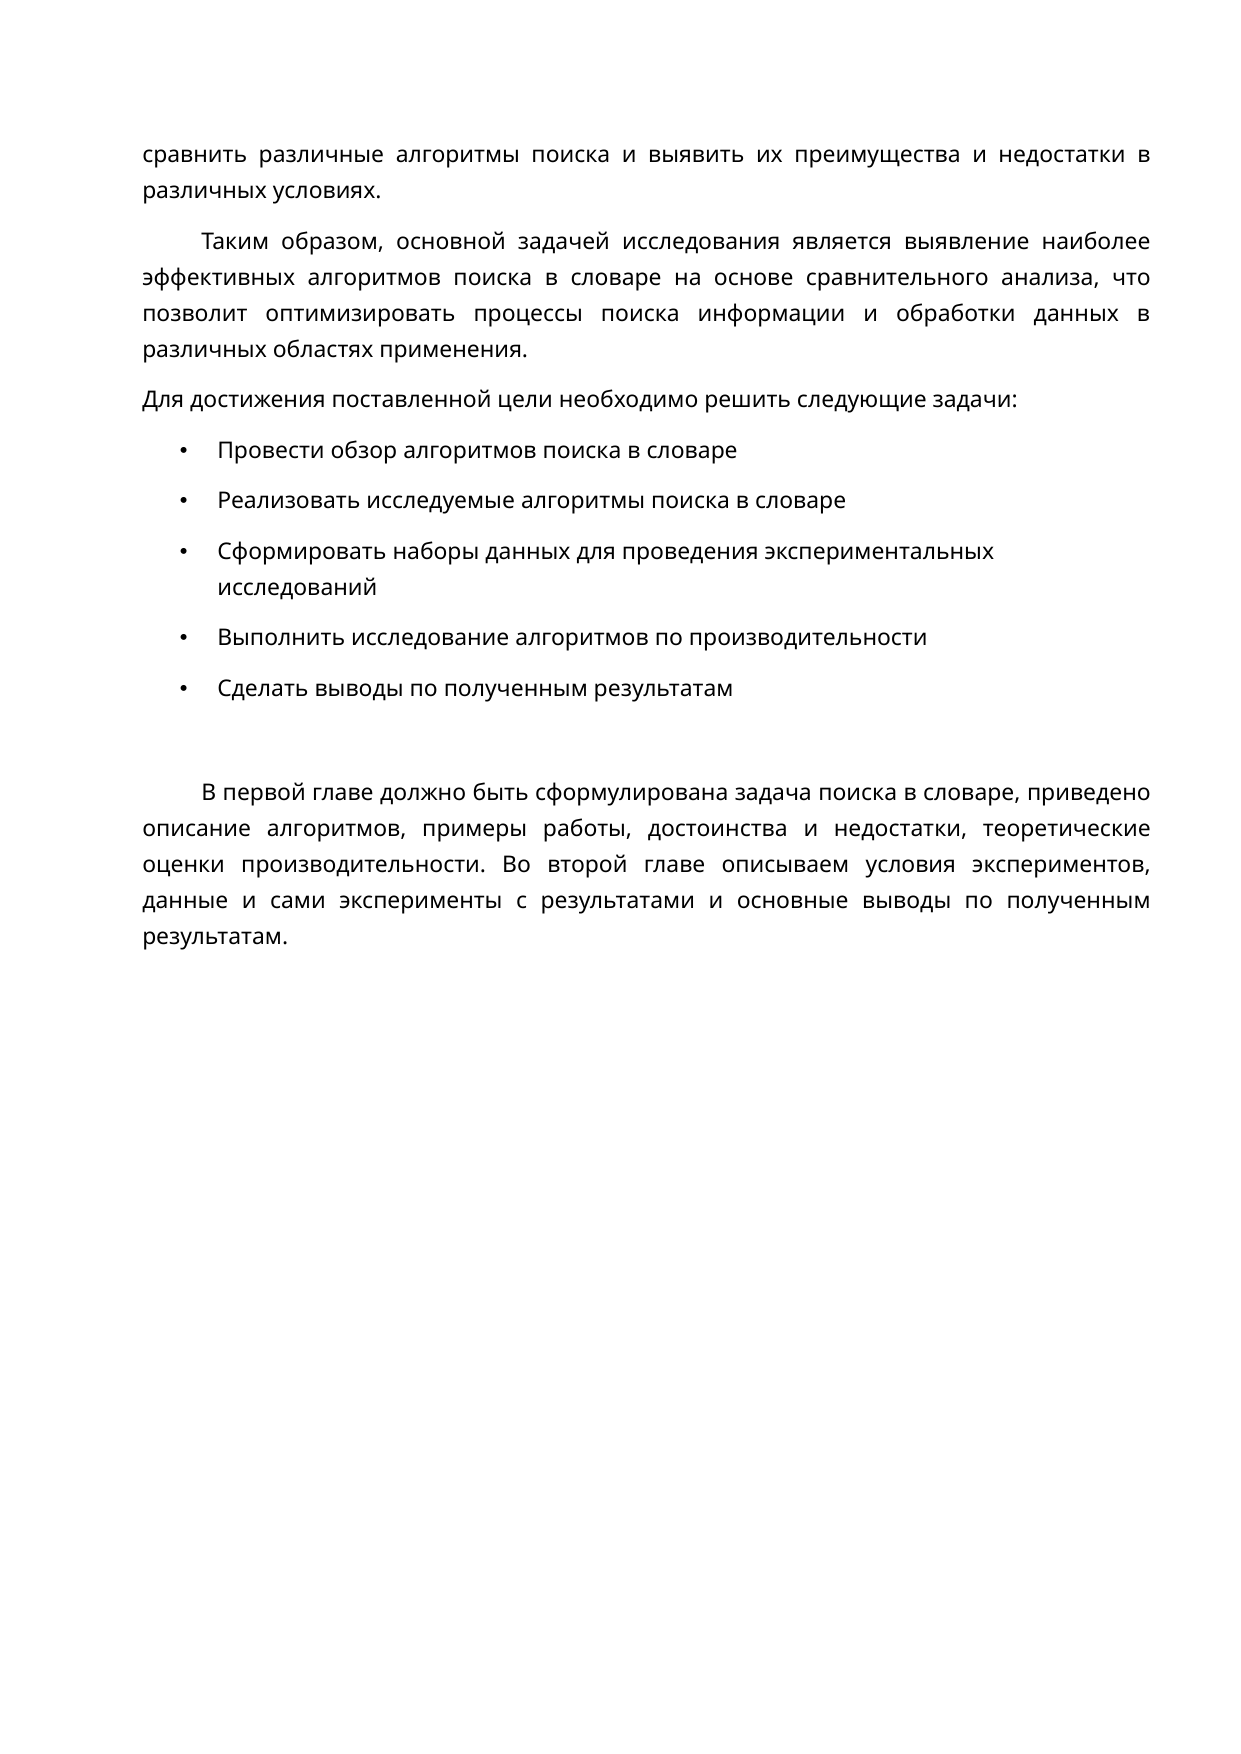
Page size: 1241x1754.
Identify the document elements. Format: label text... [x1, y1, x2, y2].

list Реализовать исследуемые алгоритмы поиска в словаре [179, 484, 1152, 516]
list Сформировать наборы данных для проведения экспериментальных исследований [179, 535, 1152, 602]
list Сделать выводы по полученным результатам [179, 672, 1152, 703]
text сравнить различные алгоритмы поиска и выявить их преимущества и недостатки в различных условиях. [142, 138, 1152, 206]
list Выполнить исследование алгоритмов по производительности [179, 621, 1152, 652]
text Таким образом, основной задачей исследования является выявление наиболее эффективных алгоритмов поиска в словаре на основе сравнительного анализа, что позволит оптимизировать процессы поиска информации и обработки данных в различных областях применения. [142, 225, 1152, 364]
text Для достижения поставленной цели необходимо решить следующие задачи: [142, 383, 1152, 414]
list Провести обзор алгоритмов поиска в словаре [179, 434, 1152, 465]
text В первой главе должно быть сформулирована задача поиска в словаре, приведено описание алгоритмов, примеры работы, достоинства и недостатки, теоретические оценки производительности. Во второй главе описываем условия экспериментов, данные и сами эксперименты с результатами и основные выводы по полученным результатам. [142, 776, 1152, 951]
